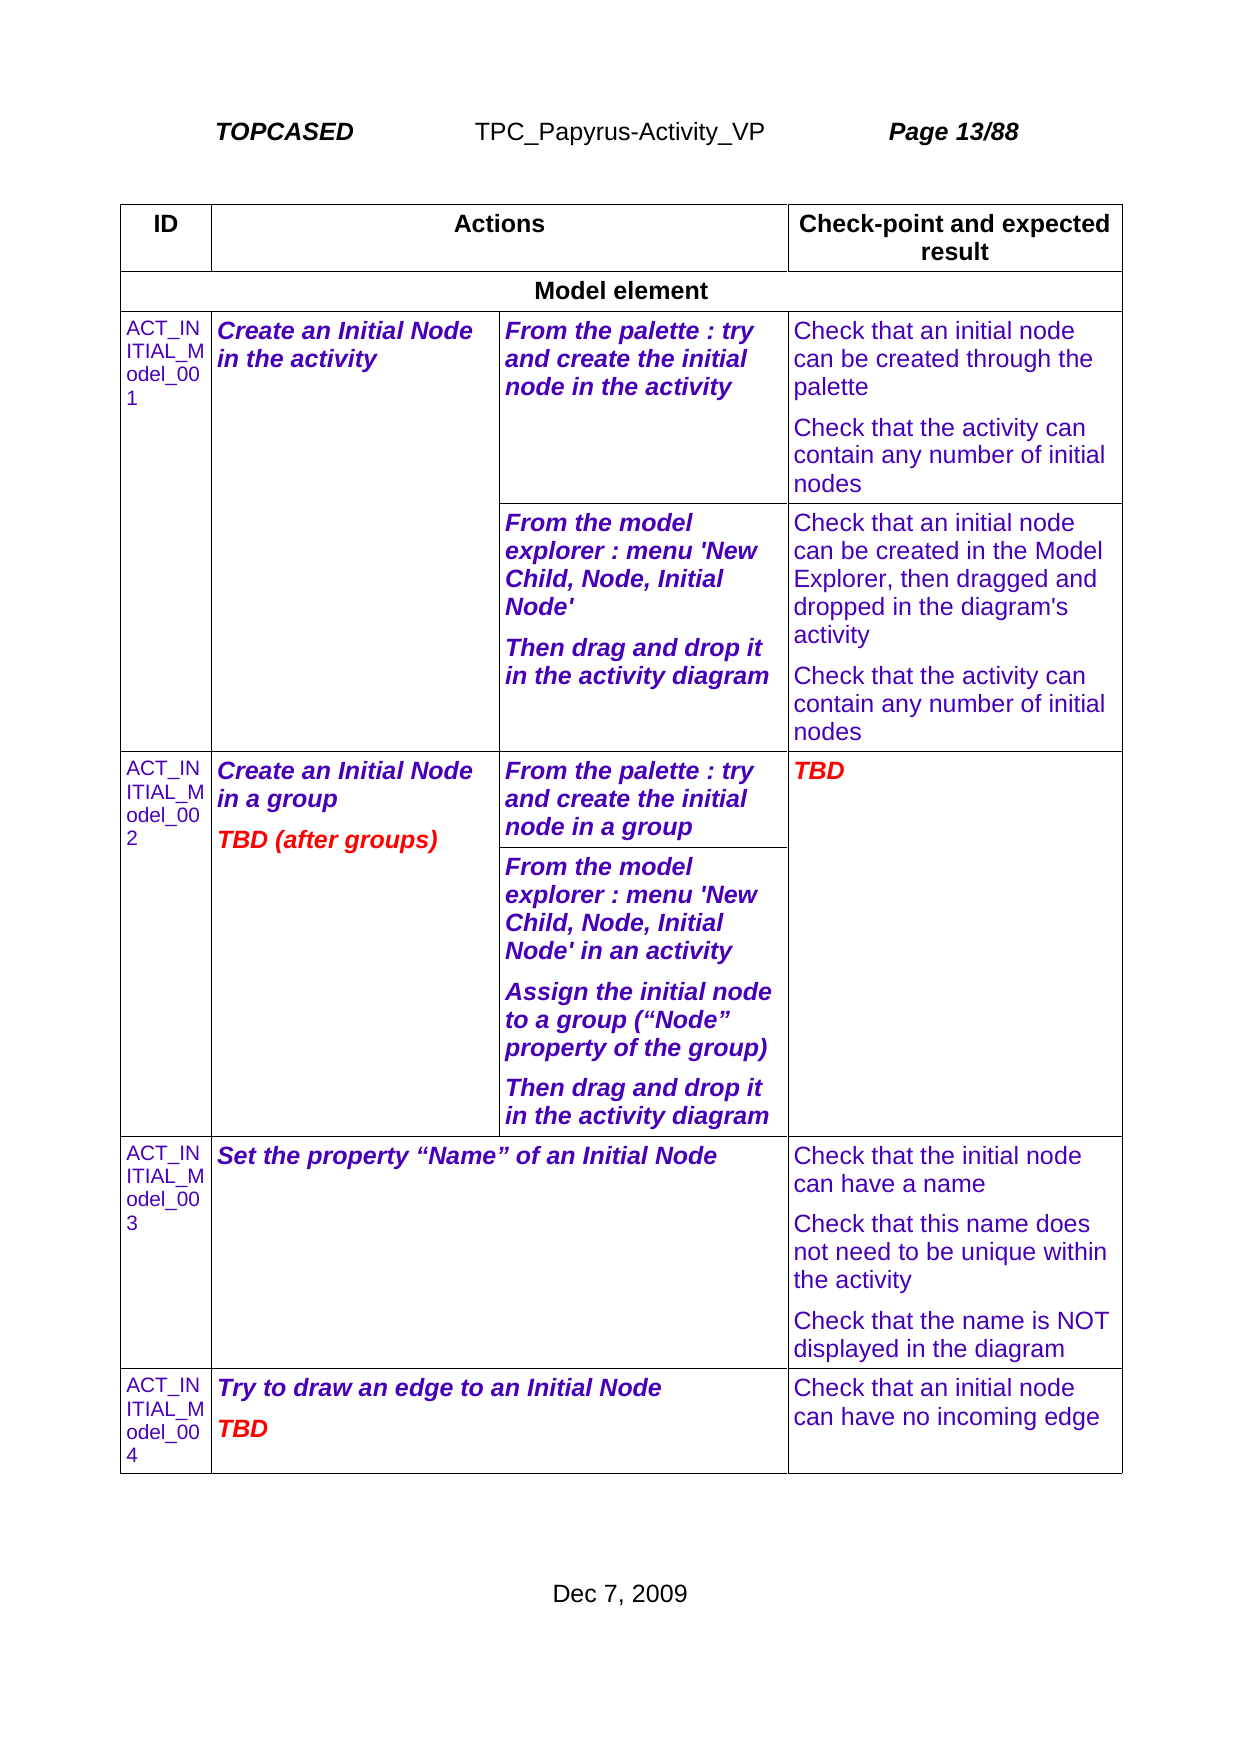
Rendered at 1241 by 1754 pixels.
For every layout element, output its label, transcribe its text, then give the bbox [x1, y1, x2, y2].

table_cell Model element [121, 272, 1122, 311]
table_header ID [121, 205, 211, 271]
table_header Actions [212, 205, 787, 271]
table_cell Create an Initial Node in the activity [212, 312, 499, 751]
table_cell From the model explorer : menu 'New Child, Node, Initial Node' in an activity Assign the initial node to a group (“Node” property of the group) Then drag and drop it in the activity diagram [500, 848, 787, 1136]
table_cell Set the property “Name” of an Initial Node [212, 1137, 787, 1368]
table_cell ACT_INITIAL_Model_003 [121, 1137, 211, 1368]
table_cell ACT_INITIAL_Model_004 [121, 1369, 211, 1473]
table_cell Check that an initial node can be created in the Model Explorer, then dragged and dropped in the diagram's activity Check that the activity can contain any number of initial nodes [789, 504, 1122, 751]
table_cell Check that the initial node can have a name Check that this name does not need to be unique within the activity Check that the name is NOT displayed in the diagram [789, 1137, 1122, 1368]
table_cell From the model explorer : menu 'New Child, Node, Initial Node' Then drag and drop it in the activity diagram [500, 504, 787, 751]
table_cell TBD [789, 752, 1122, 1136]
table_cell From the palette : try and create the initial node in the activity [500, 312, 787, 503]
table_header Check-point and expected result [789, 205, 1122, 271]
table_cell Try to draw an edge to an Initial Node TBD [212, 1369, 787, 1473]
table_cell Create an Initial Node in a group TBD (after groups) [212, 752, 499, 1136]
table_cell Check that an initial node can be created through the palette Check that the activity can contain any number of initial nodes [789, 312, 1122, 503]
table_cell Check that an initial node can have no incoming edge [789, 1369, 1122, 1473]
table_cell ACT_INITIAL_Model_002 [121, 752, 211, 1136]
table_cell From the palette : try and create the initial node in a group [500, 752, 787, 847]
table_cell ACT_INITIAL_Model_001 [121, 312, 211, 751]
